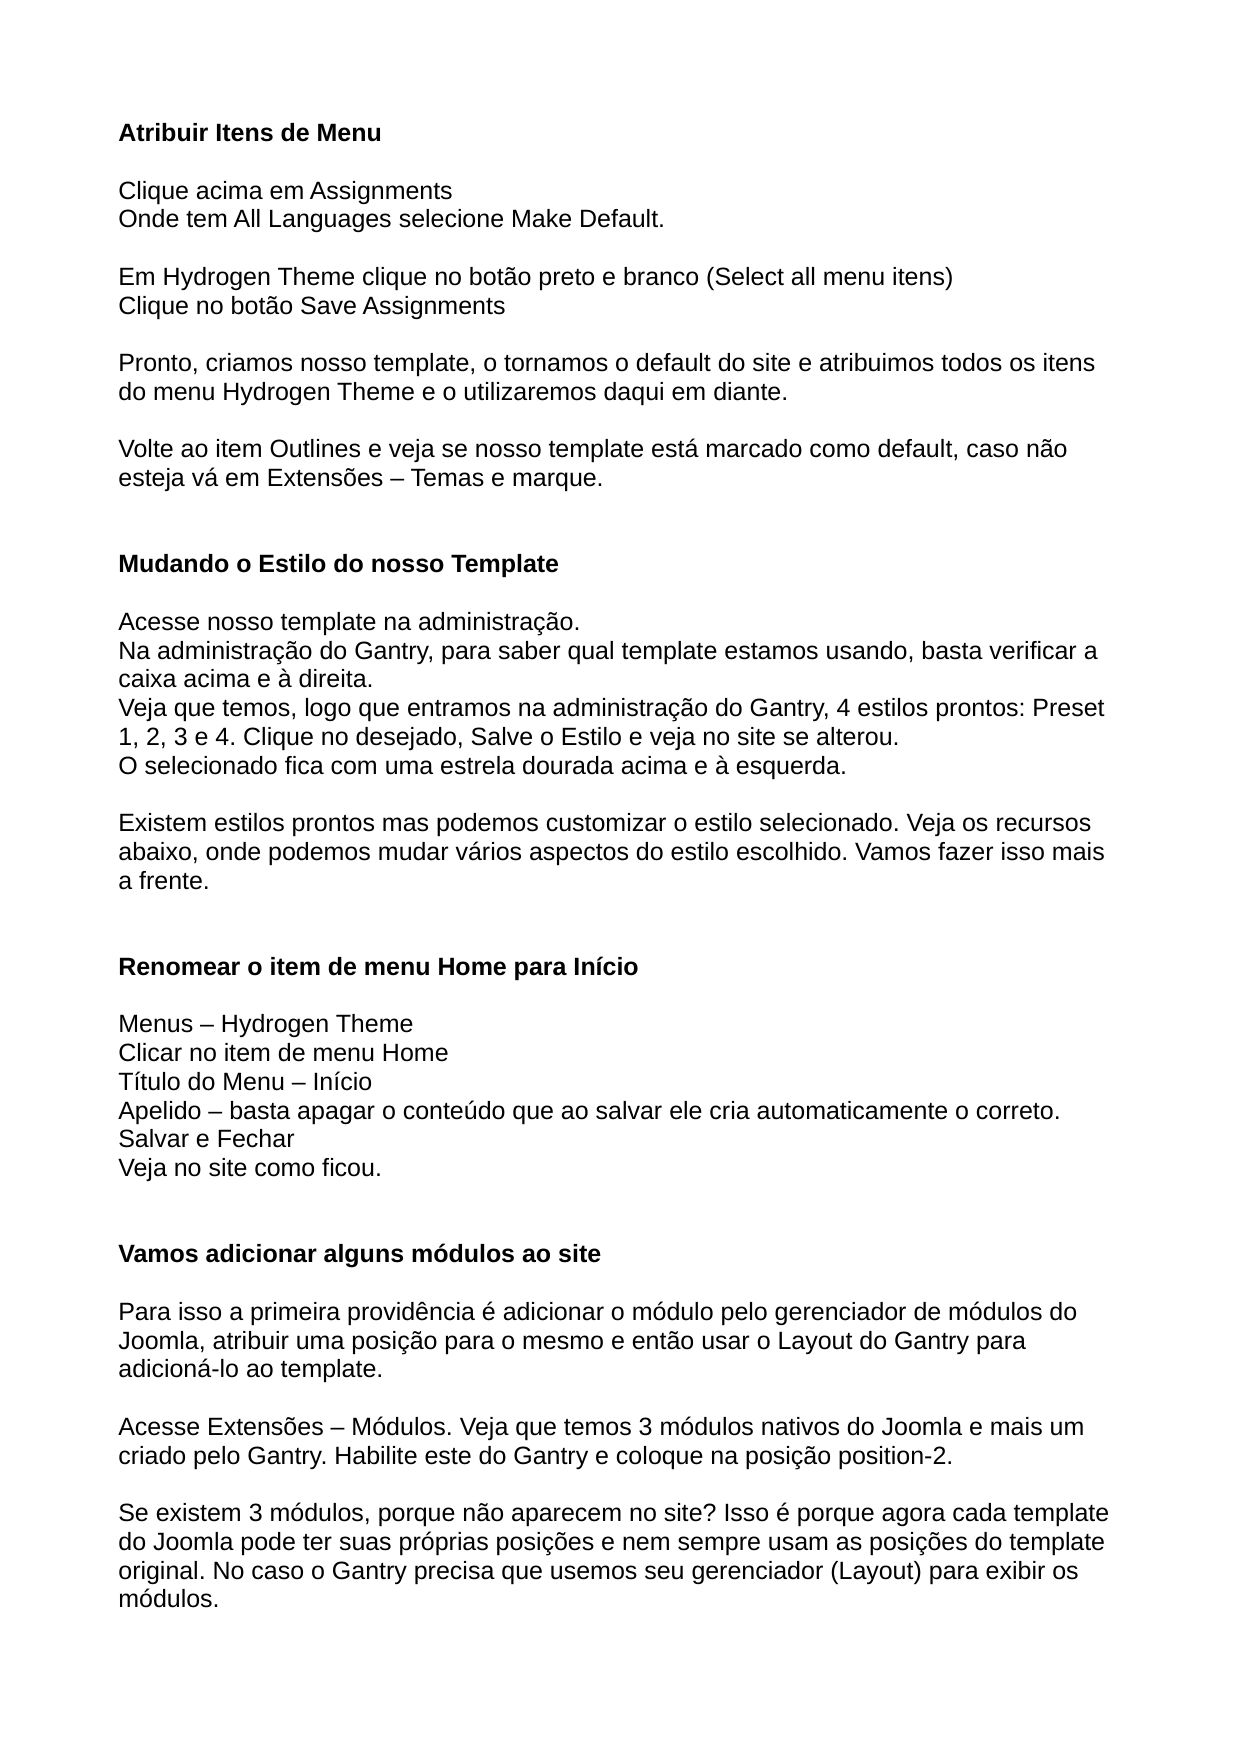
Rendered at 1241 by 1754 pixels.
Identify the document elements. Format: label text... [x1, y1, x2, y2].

text Para isso a primeira providência é adicionar o módulo pelo gerenciador de módulos do Joomla, atribuir uma posição para o mesmo e então usar o Layout do Gantry para adicioná-lo ao template. [118, 1297, 1122, 1383]
text Vamos adicionar alguns módulos ao site [118, 1239, 1122, 1268]
text Apelido – basta apagar o conteúdo que ao salvar ele cria automaticamente o correto. [118, 1096, 1122, 1124]
text Salvar e Fechar [118, 1124, 1122, 1153]
text Onde tem All Languages selecione Make Default. [118, 204, 1122, 233]
text Se existem 3 módulos, porque não aparecem no site? Isso é porque agora cada template do Joomla pode ter suas próprias posições e nem sempre usam as posições do template original. No caso o Gantry precisa que usemos seu gerenciador (Layout) para exibir os módulos. [118, 1498, 1122, 1613]
text Acesse nosso template na administração. [118, 607, 1122, 636]
text Título do Menu – Início [118, 1067, 1122, 1096]
text Menus – Hydrogen Theme [118, 1009, 1122, 1038]
text Na administração do Gantry, para saber qual template estamos usando, basta verificar a caixa acima e à direita. [118, 636, 1122, 693]
text Clique acima em Assignments [118, 176, 1122, 204]
text Volte ao item Outlines e veja se nosso template está marcado como default, caso não esteja vá em Extensões – Temas e marque. [118, 434, 1122, 492]
text Existem estilos prontos mas podemos customizar o estilo selecionado. Veja os recursos abaixo, onde podemos mudar vários aspectos do estilo escolhido. Vamos fazer isso mais a frente. [118, 808, 1122, 894]
text Veja no site como ficou. [118, 1153, 1122, 1182]
text Mudando o Estilo do nosso Template [118, 549, 1122, 578]
text Clique no botão Save Assignments [118, 291, 1122, 319]
text Clicar no item de menu Home [118, 1038, 1122, 1067]
text Acesse Extensões – Módulos. Veja que temos 3 módulos nativos do Joomla e mais um criado pelo Gantry. Habilite este do Gantry e coloque na posição position-2. [118, 1412, 1122, 1469]
text O selecionado fica com uma estrela dourada acima e à esquerda. [118, 751, 1122, 779]
text Renomear o item de menu Home para Início [118, 952, 1122, 981]
text Pronto, criamos nosso template, o tornamos o default do site e atribuimos todos os itens do menu Hydrogen Theme e o utilizaremos daqui em diante. [118, 348, 1122, 406]
text Em Hydrogen Theme clique no botão preto e branco (Select all menu itens) [118, 262, 1122, 291]
text Atribuir Itens de Menu [118, 118, 1122, 147]
text Veja que temos, logo que entramos na administração do Gantry, 4 estilos prontos: Preset 1, 2, 3 e 4. Clique no desejado, Salve o Estilo e veja no site se alterou. [118, 693, 1122, 751]
